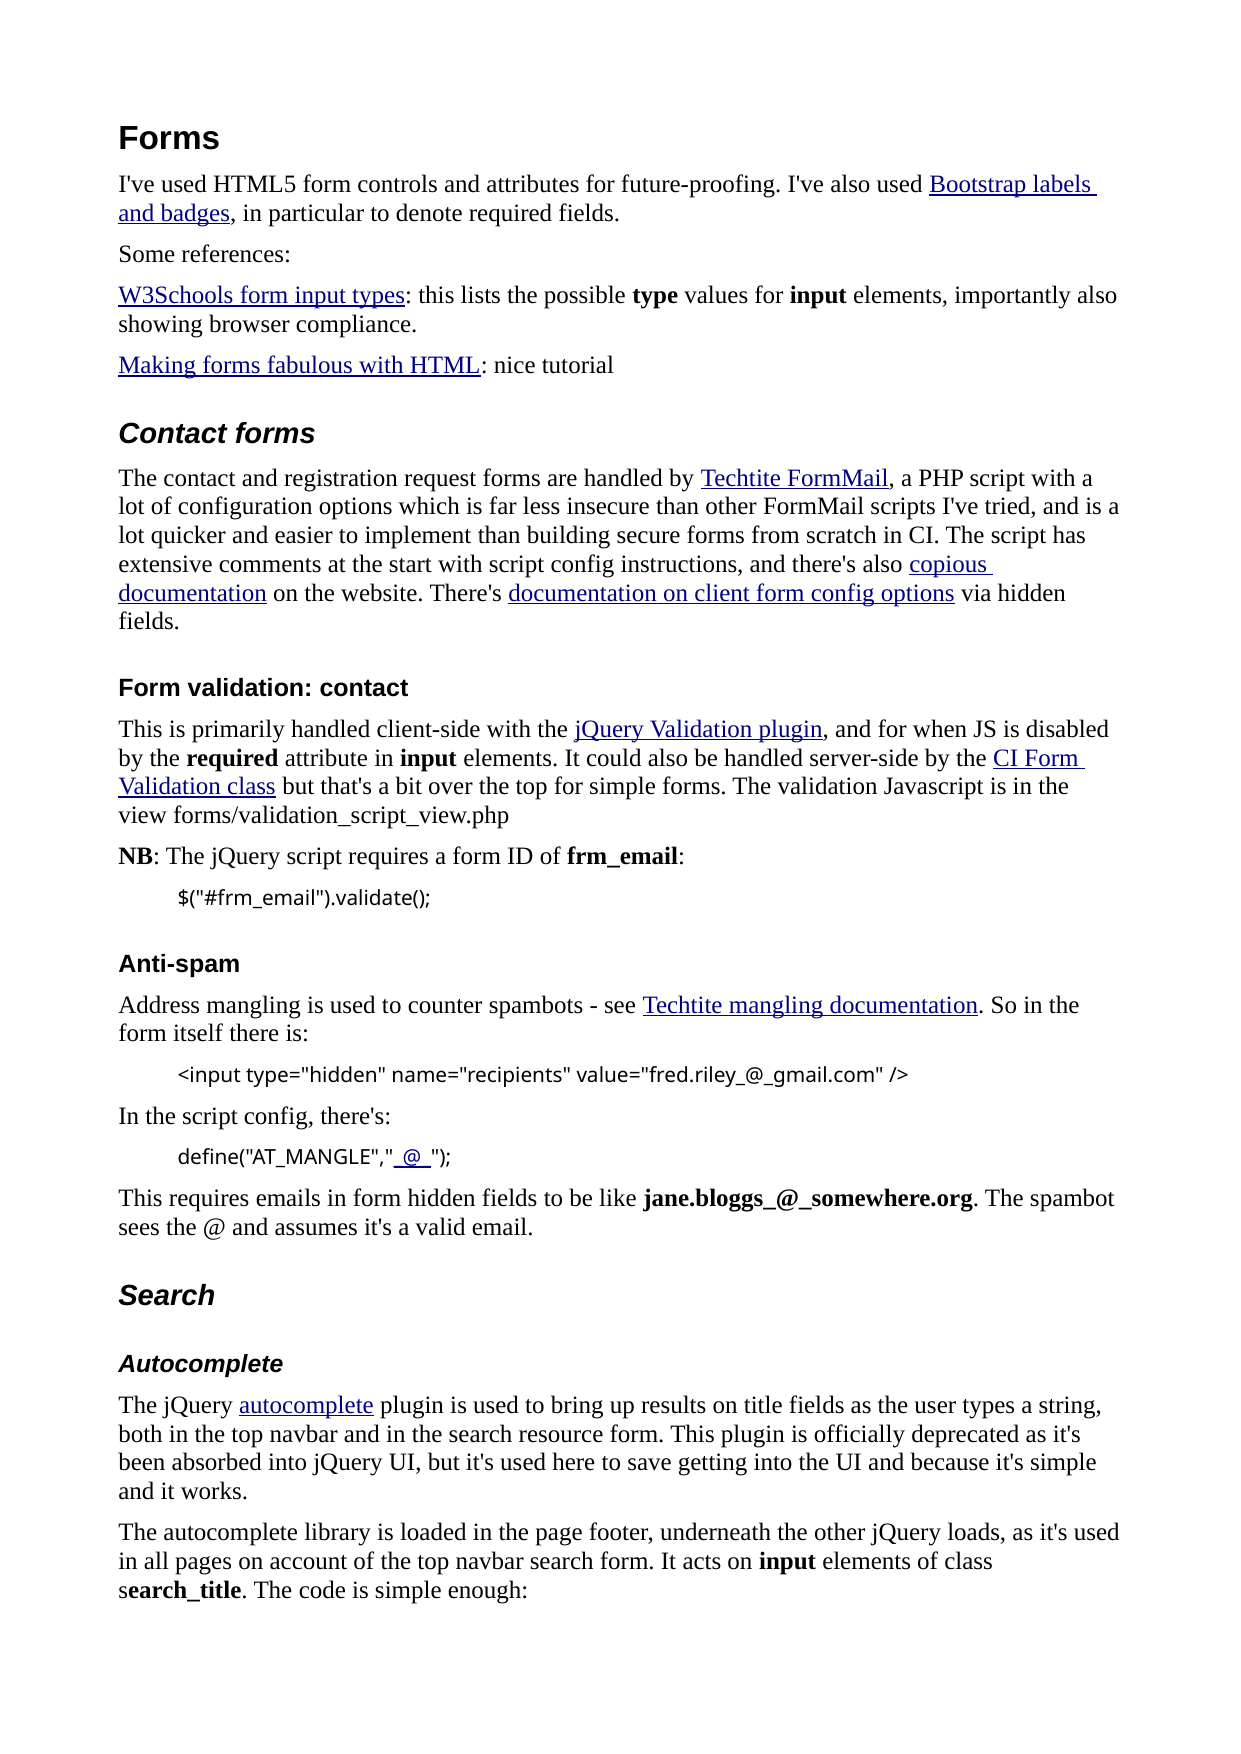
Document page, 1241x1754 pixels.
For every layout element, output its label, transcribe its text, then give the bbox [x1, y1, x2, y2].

text define("AT_MANGLE","_@_"); [177, 1142, 1122, 1170]
text W3Schools form input types: this lists the possible type values for input elements, importantly also showing browser compliance. [118, 280, 1122, 338]
subtitle Search [118, 1278, 1122, 1311]
text In the script config, there's: [118, 1101, 1122, 1129]
text $("#frm_email").validate(); [177, 883, 1122, 911]
text The autocomplete library is loaded in the page footer, underneath the other jQuery loads, as it's used in all pages on account of the top navbar search form. It acts on input elements of class search_title. The code is simple enough: [118, 1517, 1122, 1604]
text Some references: [118, 239, 1122, 268]
subtitle Form validation: contact [118, 673, 1122, 701]
text The jQuery autocomplete plugin is used to bring up results on title fields as the user types a string, both in the top navbar and in the search resource form. This plugin is officially deprecated as it's been absorbed into jQuery UI, but it's used here to save getting into the UI and because it's simple and it works. [118, 1390, 1122, 1505]
text The contact and registration request forms are handled by Techtite FormMail, a PHP script with a lot of configuration options which is far less insecure than other FormMail scripts I've tried, and is a lot quicker and easier to implement than building secure forms from scratch in CI. The script has extensive comments at the start with script config instructions, and there's also copious documentation on the website. There's documentation on client form config options via hidden fields. [118, 463, 1122, 635]
subtitle Contact forms [118, 417, 1122, 450]
text <input type="hidden" name="recipients" value="fred.riley_@_gmail.com" /> [177, 1060, 1122, 1088]
subtitle Forms [118, 118, 1122, 157]
text NB: The jQuery script requires a form ID of frm_email: [118, 841, 1122, 870]
subtitle Autocomplete [118, 1349, 1122, 1377]
text This is primarily handled client-side with the jQuery Validation plugin, and for when JS is disabled by the required attribute in input elements. It could also be handled server-side by the CI Form Validation class but that's a bit over the top for simple forms. The validation Javascript is in the view forms/validation_script_view.php [118, 714, 1122, 829]
subtitle Anti-spam [118, 948, 1122, 977]
text I've used HTML5 form controls and attributes for future-proofing. I've also used Bootstrap labels and badges, in particular to denote required fields. [118, 169, 1122, 227]
text Address mangling is used to counter spambots - see Techtite mangling documentation. So in the form itself there is: [118, 990, 1122, 1047]
text Making forms fabulous with HTML: nice tutorial [118, 350, 1122, 379]
text This requires emails in form hidden fields to be like jane.bloggs_@_somewhere.org. The spambot sees the @ and assumes it's a valid email. [118, 1183, 1122, 1240]
